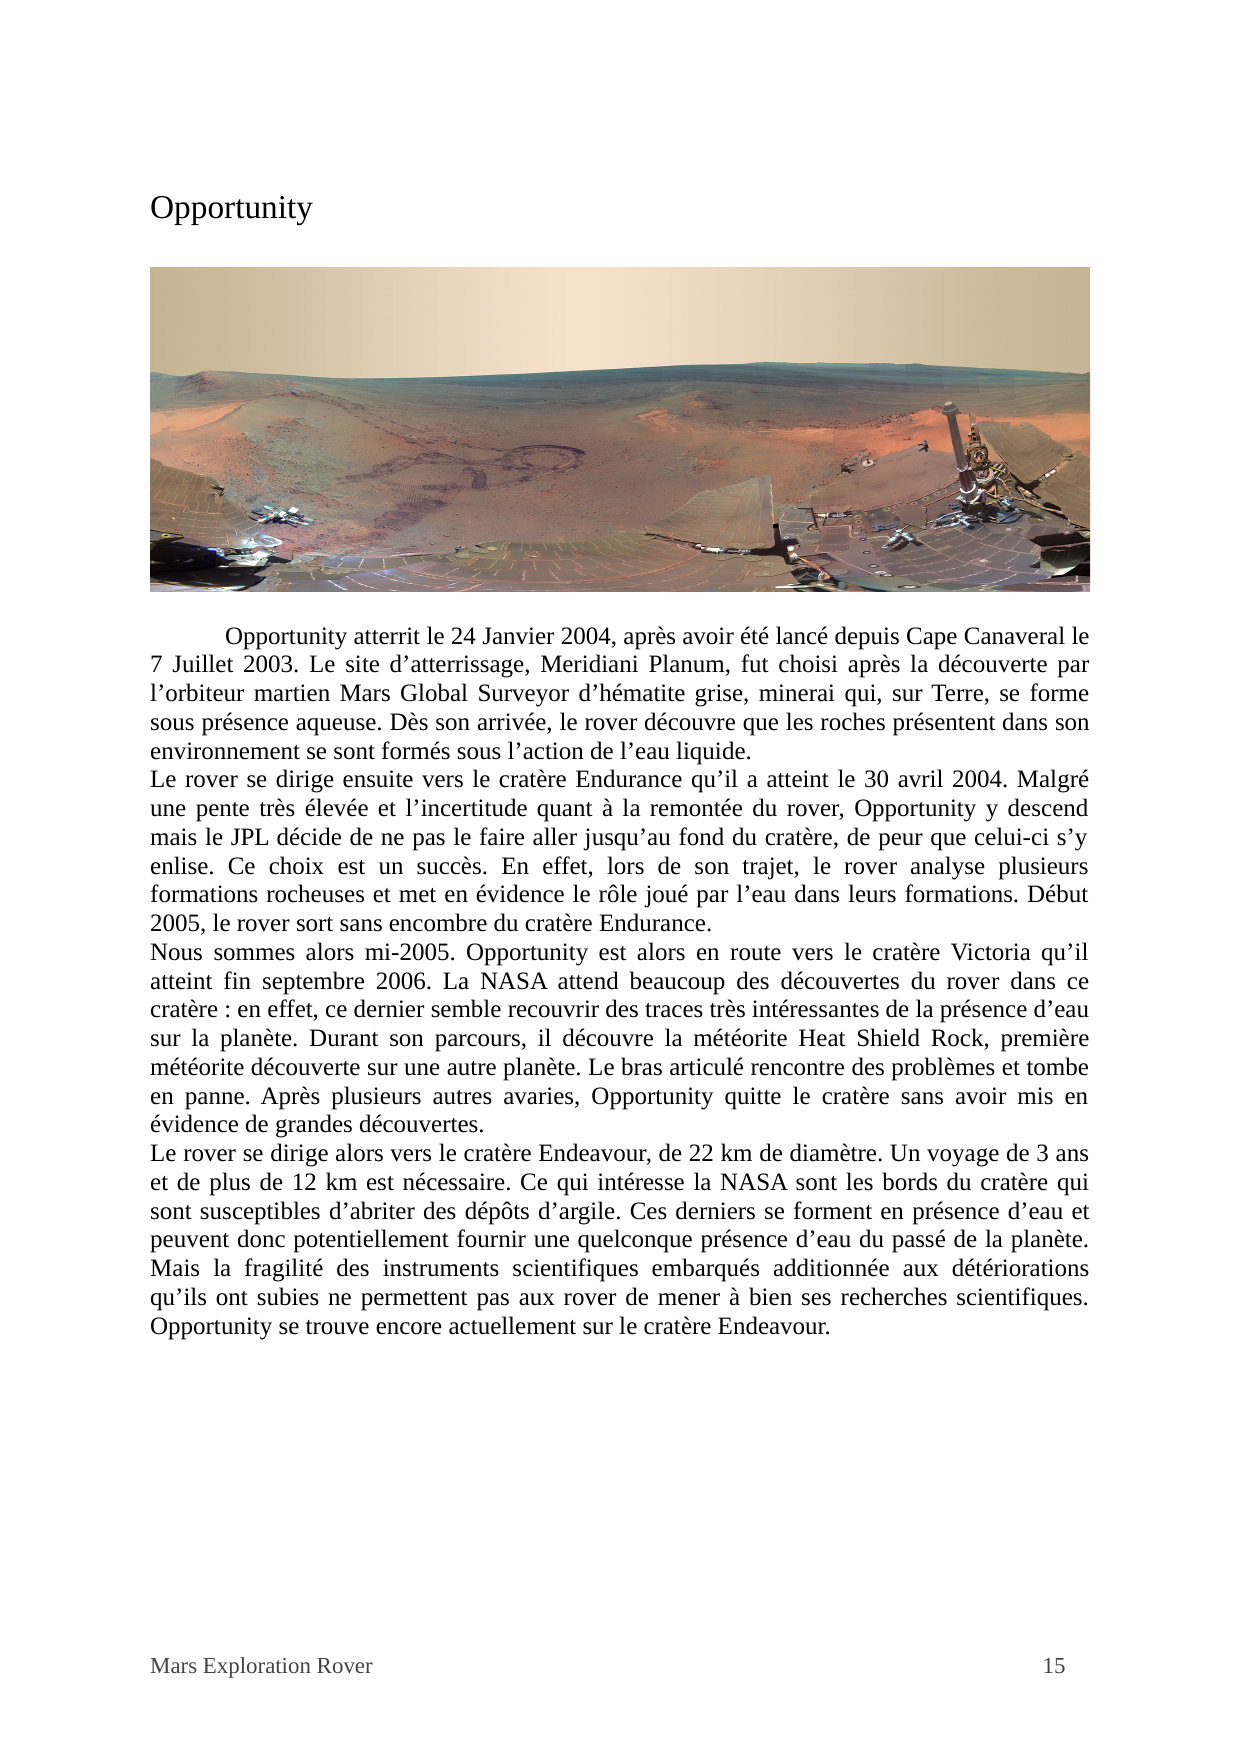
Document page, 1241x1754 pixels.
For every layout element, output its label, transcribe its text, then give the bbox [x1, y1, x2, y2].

text Opportunity atterrit le 24 Janvier 2004, après avoir été lancé depuis Cape Canaveral le 7 Juillet 2003. Le site d’atterrissage, Meridiani Planum, fut choisi après la découverte par l’orbiteur martien Mars Global Surveyor d’hématite grise, minerai qui, sur Terre, se forme sous présence aqueuse. Dès son arrivée, le rover découvre que les roches présentent dans son environnement se sont formés sous l’action de l’eau liquide. [150, 621, 1090, 764]
text Nous sommes alors mi-2005. Opportunity est alors en route vers le cratère Victoria qu’il atteint fin septembre 2006. La NASA attend beaucoup des découvertes du rover dans ce cratère : en effet, ce dernier semble recouvrir des traces très intéressantes de la présence d’eau sur la planète. Durant son parcours, il découvre la météorite Heat Shield Rock, première météorite découverte sur une autre planète. Le bras articulé rencontre des problèmes et tombe en panne. Après plusieurs autres avaries, Opportunity quitte le cratère sans avoir mis en évidence de grandes découvertes. [150, 937, 1090, 1138]
text Le rover se dirige alors vers le cratère Endeavour, de 22 km de diamètre. Un voyage de 3 ans et de plus de 12 km est nécessaire. Ce qui intéresse la NASA sont les bords du cratère qui sont susceptibles d’abriter des dépôts d’argile. Ces derniers se forment en présence d’eau et peuvent donc potentiellement fournir une quelconque présence d’eau du passé de la planète. Mais la fragilité des instruments scientifiques embarqués additionnée aux détériorations qu’ils ont subies ne permettent pas aux rover de mener à bien ses recherches scientifiques. Opportunity se trouve encore actuellement sur le cratère Endeavour. [150, 1138, 1090, 1339]
picture [150, 267, 1091, 592]
text Le rover se dirige ensuite vers le cratère Endurance qu’il a atteint le 30 avril 2004. Malgré une pente très élevée et l’incertitude quant à la remontée du rover, Opportunity y descend mais le JPL décide de ne pas le faire aller jusqu’au fond du cratère, de peur que celui-ci s’y enlise. Ce choix est un succès. En effet, lors de son trajet, le rover analyse plusieurs formations rocheuses et met en évidence le rôle joué par l’eau dans leurs formations. Début 2005, le rover sort sans encombre du cratère Endurance. [150, 764, 1090, 937]
subtitle Opportunity [150, 187, 1090, 226]
